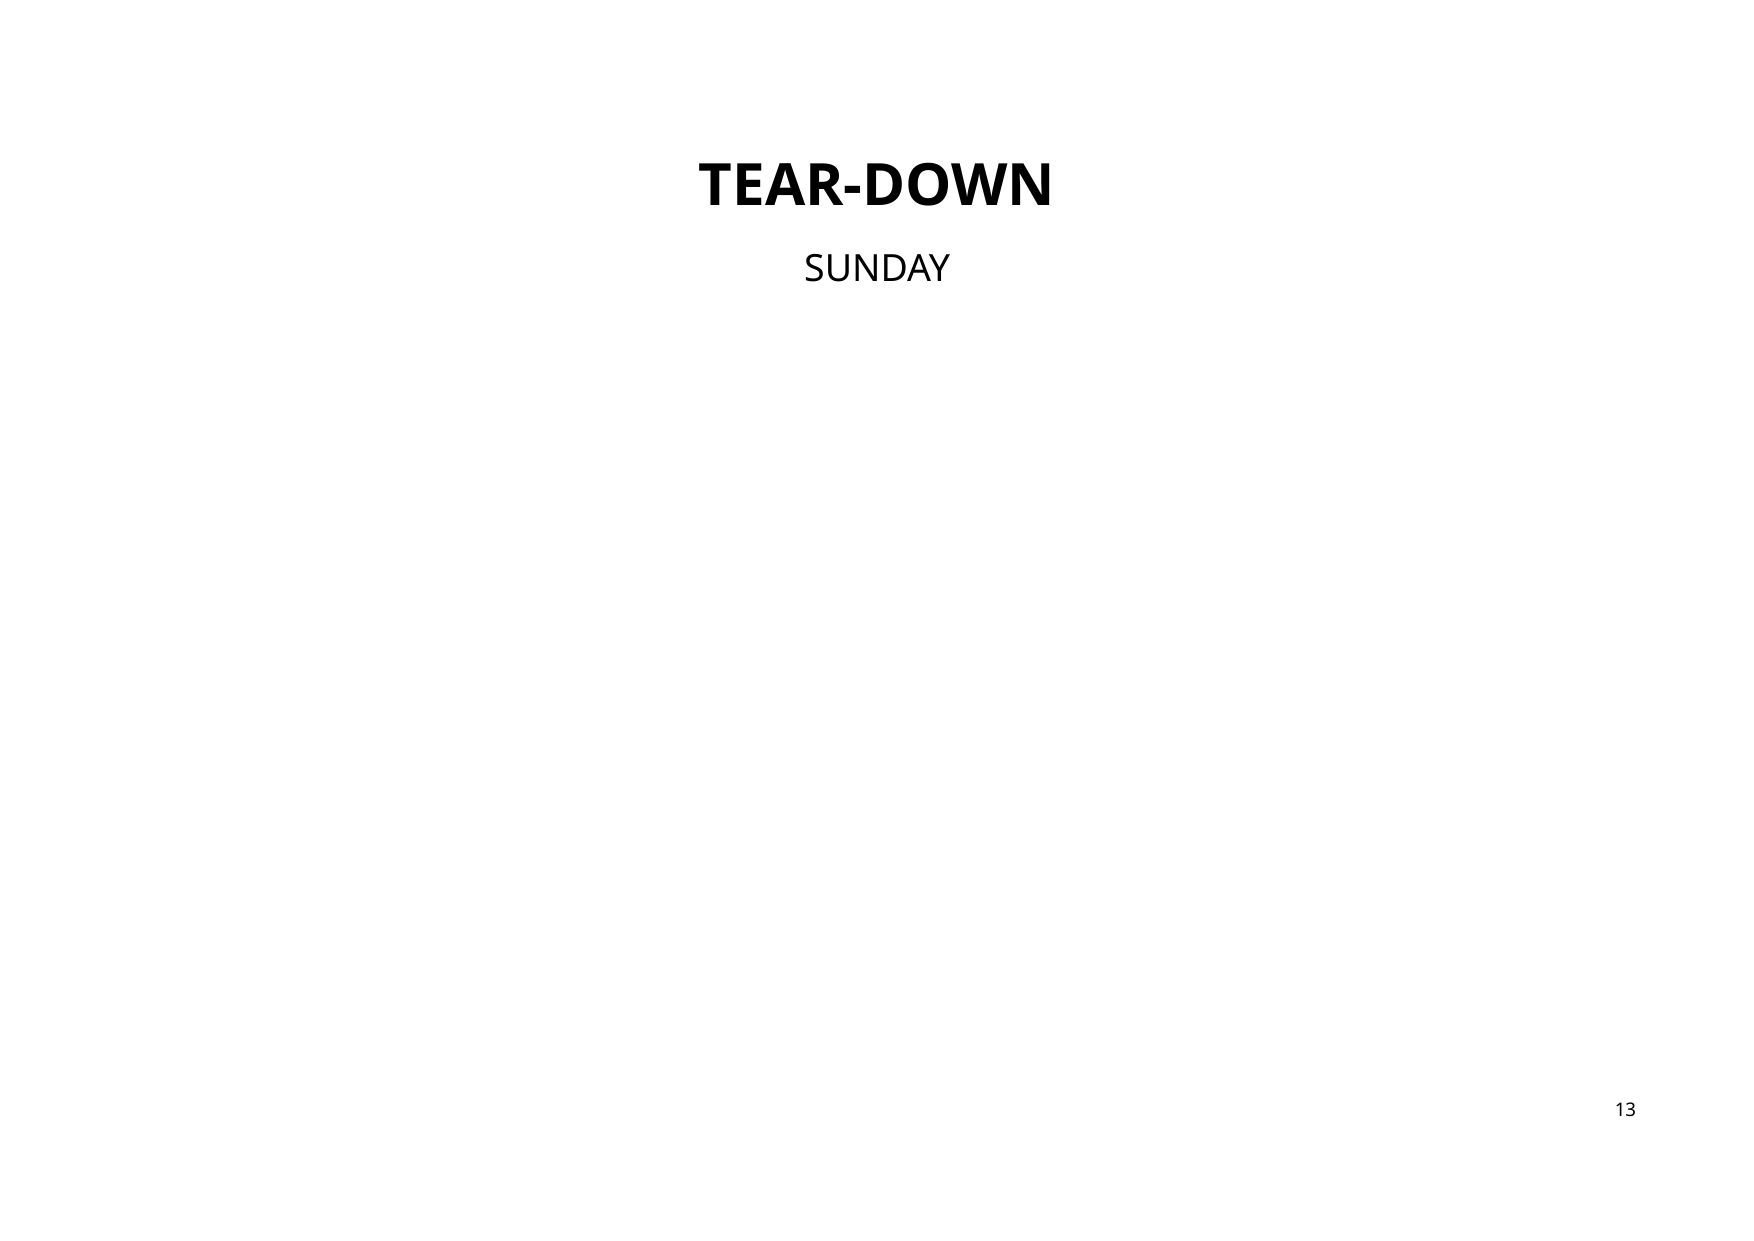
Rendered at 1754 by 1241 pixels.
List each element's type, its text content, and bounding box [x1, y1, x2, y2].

title TEAR-DOWN [118, 143, 1636, 223]
subtitle SUNDAY [118, 241, 1636, 292]
